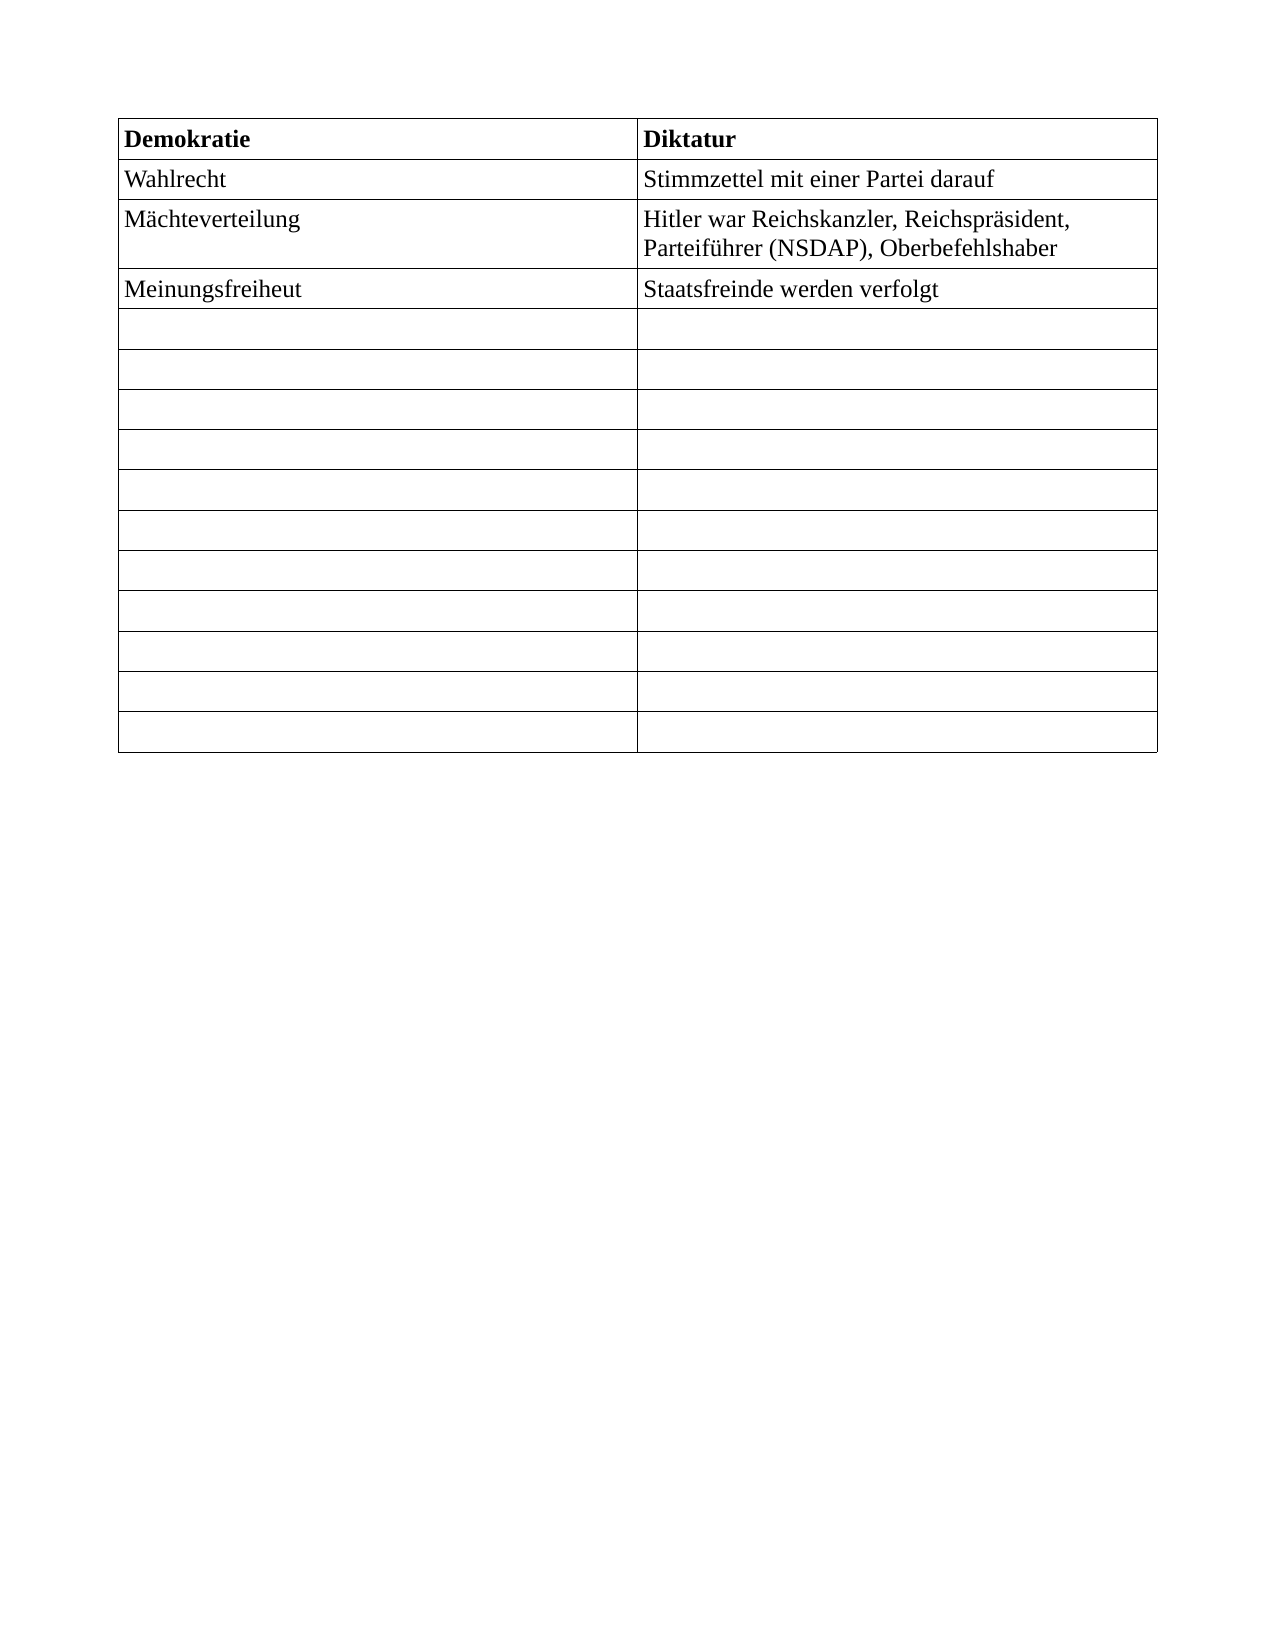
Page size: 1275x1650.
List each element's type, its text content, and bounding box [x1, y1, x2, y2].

table_cell [119, 632, 637, 671]
table_cell [119, 551, 637, 590]
table_cell [638, 350, 1157, 389]
table_cell [638, 390, 1157, 429]
table_cell [638, 511, 1157, 550]
table_cell [119, 470, 637, 510]
table_cell [638, 672, 1157, 711]
table_cell [638, 591, 1157, 631]
table_header Diktatur [638, 119, 1157, 158]
table_cell Staatsfreinde werden verfolgt [638, 269, 1157, 308]
table_cell [638, 309, 1157, 348]
table_cell [638, 551, 1157, 590]
table_cell [119, 511, 637, 550]
table_cell [638, 632, 1157, 671]
table_cell Hitler war Reichskanzler, Reichspräsident, Parteiführer (NSDAP), Oberbefehlshaber [638, 200, 1157, 268]
table_cell [119, 309, 637, 348]
table_cell [119, 350, 637, 389]
table_cell Stimmzettel mit einer Partei darauf [638, 160, 1157, 199]
table_cell [119, 672, 637, 711]
table_cell Wahlrecht [119, 160, 637, 199]
table_header Demokratie [119, 119, 637, 158]
table_cell [119, 712, 637, 752]
table_cell [638, 712, 1157, 752]
table_cell Meinungsfreiheut [119, 269, 637, 308]
table_cell [119, 390, 637, 429]
table_cell [638, 430, 1157, 469]
table_cell Mächteverteilung [119, 200, 637, 268]
table_cell [119, 591, 637, 631]
table_cell [638, 470, 1157, 510]
table_cell [119, 430, 637, 469]
